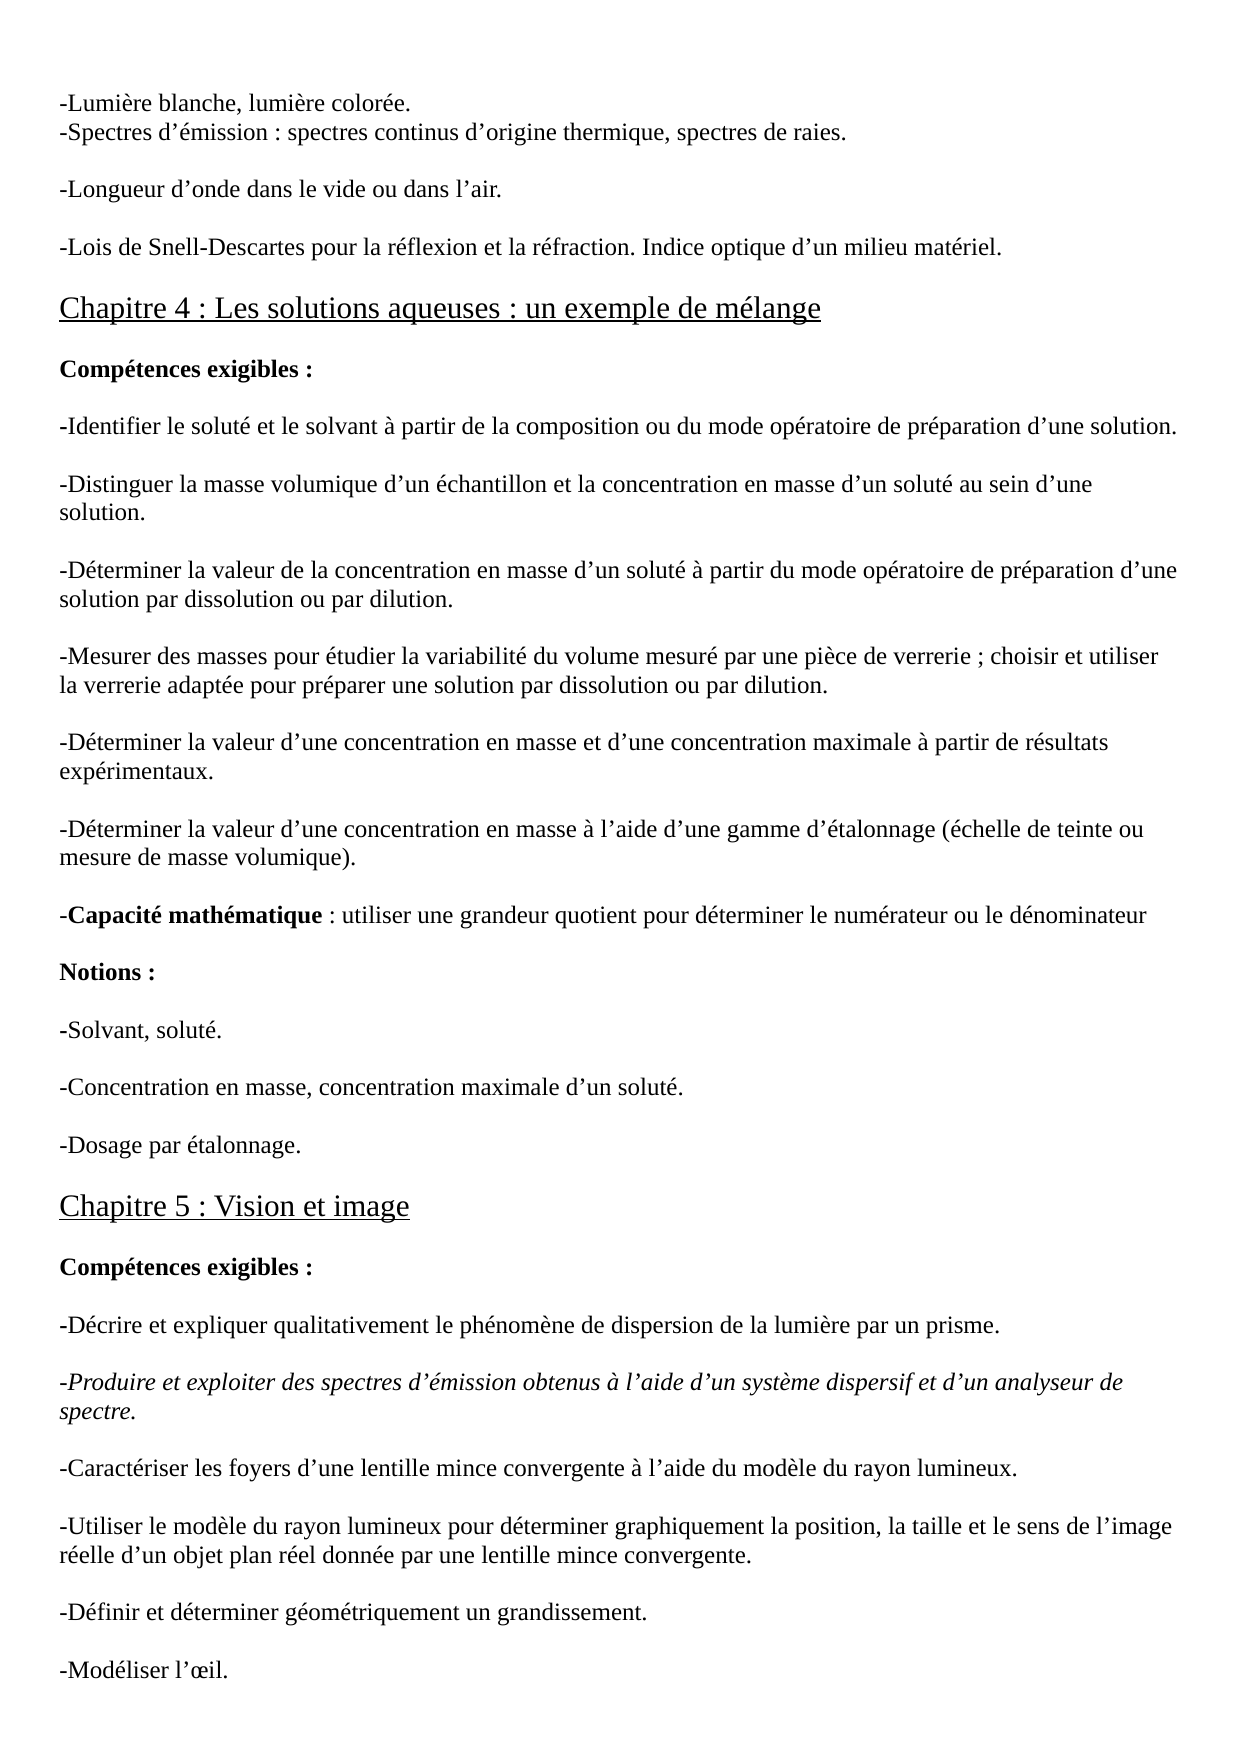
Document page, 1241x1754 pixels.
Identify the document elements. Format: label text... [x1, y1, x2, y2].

text -Caractériser les foyers d’une lentille mince convergente à l’aide du modèle du rayon lumineux. [59, 1453, 1181, 1482]
text -Déterminer la valeur d’une concentration en masse à l’aide d’une gamme d’étalonnage (échelle de teinte ou mesure de masse volumique). [59, 814, 1181, 871]
text -Décrire et expliquer qualitativement le phénomène de dispersion de la lumière par un prisme. [59, 1310, 1181, 1338]
text Compétences exigibles : [59, 1252, 1181, 1281]
text -Définir et déterminer géométriquement un grandissement. [59, 1597, 1181, 1626]
text -Distinguer la masse volumique d’un échantillon et la concentration en masse d’un soluté au sein d’une solution. [59, 469, 1181, 526]
text -Solvant, soluté. [59, 1015, 1181, 1044]
text -Identifier le soluté et le solvant à partir de la composition ou du mode opératoire de préparation d’une solution. [59, 411, 1181, 440]
text Chapitre 4 : Les solutions aqueuses : un exemple de mélange [59, 289, 1181, 325]
text -Dosage par étalonnage. [59, 1130, 1181, 1159]
text -Utiliser le modèle du rayon lumineux pour déterminer graphiquement la position, la taille et le sens de l’image réelle d’un objet plan réel donnée par une lentille mince convergente. [59, 1511, 1181, 1568]
text -Capacité mathématique : utiliser une grandeur quotient pour déterminer le numérateur ou le dénominateur [59, 900, 1181, 929]
text Chapitre 5 : Vision et image [59, 1187, 1181, 1223]
text -Spectres d’émission : spectres continus d’origine thermique, spectres de raies. [59, 117, 1181, 145]
text -Longueur d’onde dans le vide ou dans l’air. [59, 174, 1181, 203]
text Notions : [59, 957, 1181, 986]
text -Déterminer la valeur de la concentration en masse d’un soluté à partir du mode opératoire de préparation d’une solution par dissolution ou par dilution. [59, 555, 1181, 612]
text -Modéliser l’œil. [59, 1655, 1181, 1683]
text Compétences exigibles : [59, 354, 1181, 382]
text -Produire et exploiter des spectres d’émission obtenus à l’aide d’un système dispersif et d’un analyseur de spectre. [59, 1367, 1181, 1425]
text -Déterminer la valeur d’une concentration en masse et d’une concentration maximale à partir de résultats expérimentaux. [59, 727, 1181, 785]
text -Mesurer des masses pour étudier la variabilité du volume mesuré par une pièce de verrerie ; choisir et utiliser la verrerie adaptée pour préparer une solution par dissolution ou par dilution. [59, 641, 1181, 699]
text -Concentration en masse, concentration maximale d’un soluté. [59, 1072, 1181, 1101]
text -Lumière blanche, lumière colorée. [59, 88, 1181, 117]
text -Lois de Snell-Descartes pour la réflexion et la réfraction. Indice optique d’un milieu matériel. [59, 232, 1181, 260]
